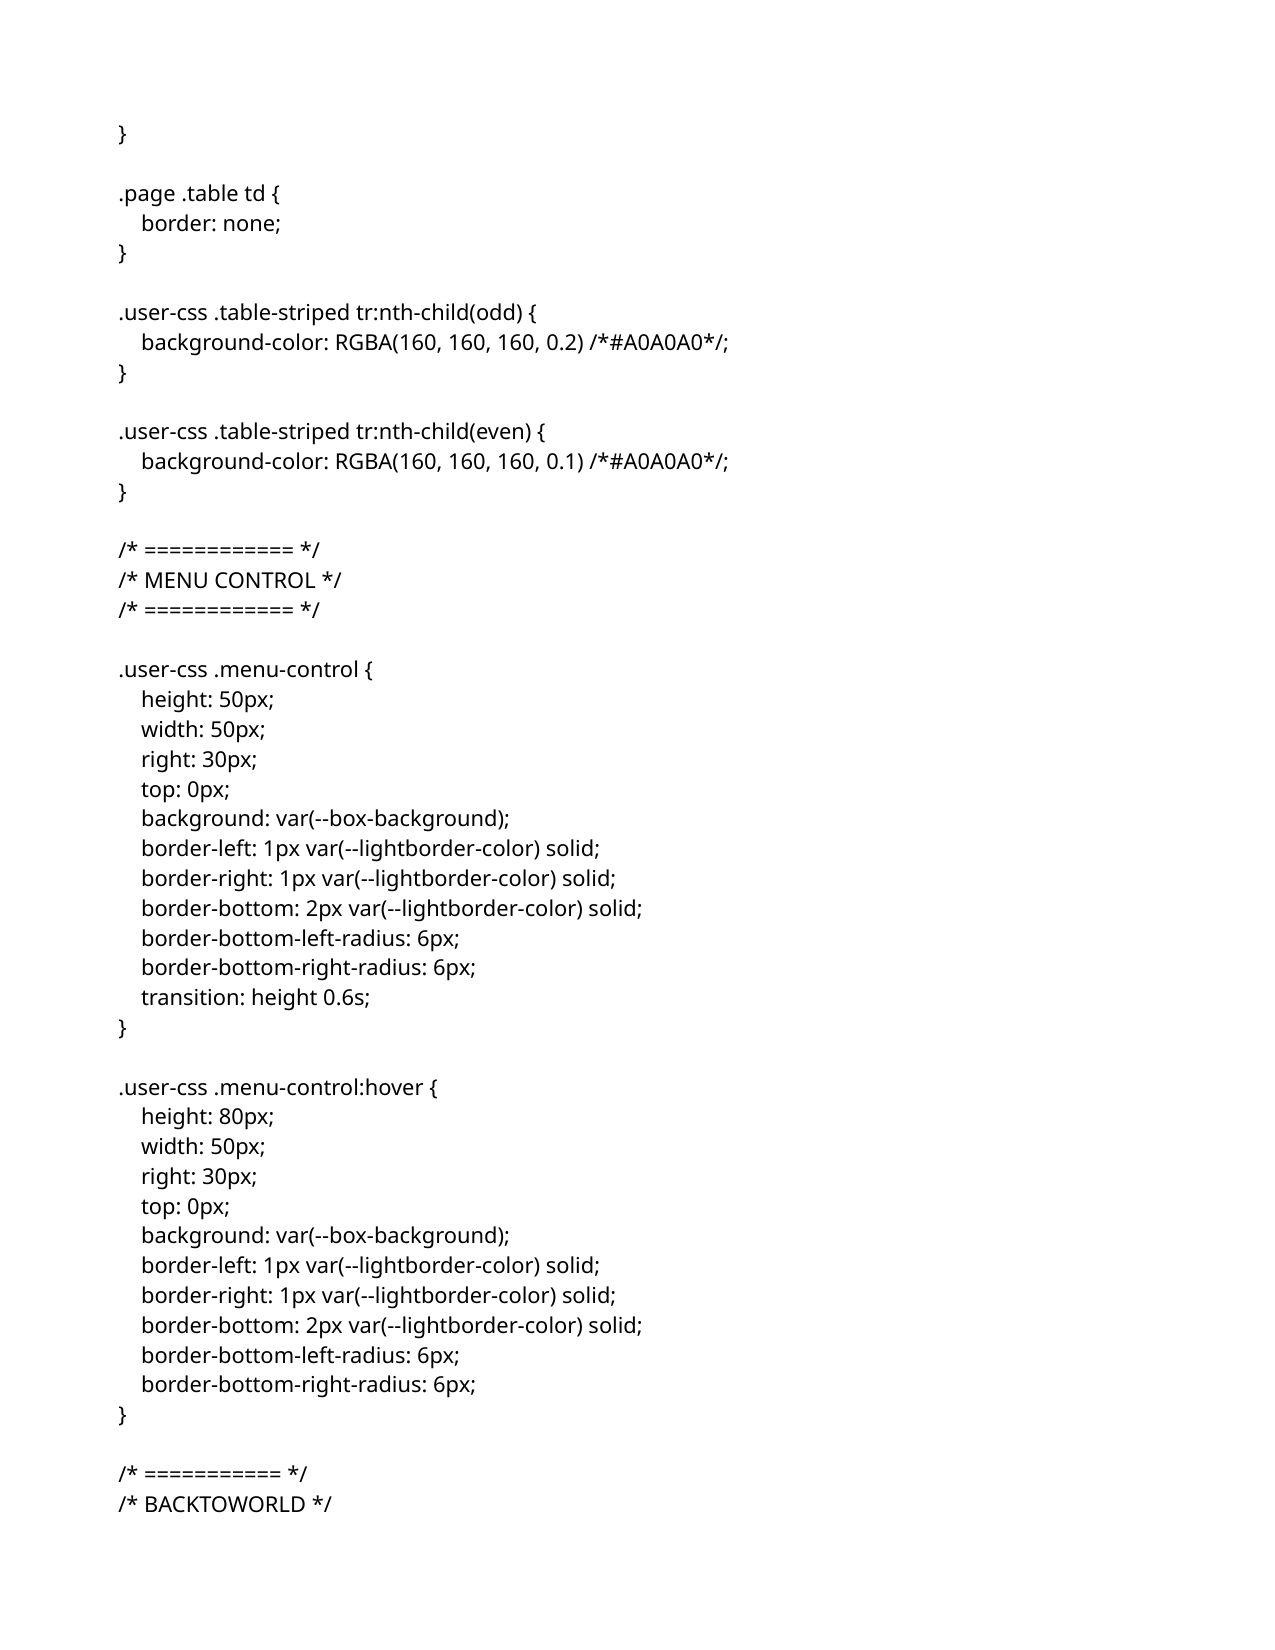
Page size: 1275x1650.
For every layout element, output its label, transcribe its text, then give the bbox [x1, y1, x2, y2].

text border-right: 1px var(--lightborder-color) solid; [118, 863, 1157, 893]
text /* ============ */ [118, 595, 1157, 624]
text background: var(--box-background); [118, 803, 1157, 833]
text top: 0px; [118, 1191, 1157, 1220]
text /* =========== */ [118, 1459, 1157, 1488]
text /* MENU CONTROL */ [118, 565, 1157, 595]
text border-right: 1px var(--lightborder-color) solid; [118, 1280, 1157, 1310]
text border-bottom-right-radius: 6px; [118, 952, 1157, 982]
text } [118, 1012, 1157, 1042]
text width: 50px; [118, 1131, 1157, 1161]
text .user-css .menu-control:hover { [118, 1071, 1157, 1101]
text /* ============ */ [118, 535, 1157, 565]
text .user-css .table-striped tr:nth-child(even) { [118, 416, 1157, 446]
text .page .table td { [118, 178, 1157, 207]
text .user-css .table-striped tr:nth-child(odd) { [118, 297, 1157, 327]
text transition: height 0.6s; [118, 982, 1157, 1012]
text } [118, 1399, 1157, 1429]
text border-left: 1px var(--lightborder-color) solid; [118, 833, 1157, 863]
text background-color: RGBA(160, 160, 160, 0.2) /*#A0A0A0*/; [118, 327, 1157, 356]
text width: 50px; [118, 714, 1157, 744]
text height: 80px; [118, 1101, 1157, 1131]
text } [118, 237, 1157, 267]
text } [118, 356, 1157, 386]
text height: 50px; [118, 684, 1157, 714]
text background: var(--box-background); [118, 1220, 1157, 1250]
text border-left: 1px var(--lightborder-color) solid; [118, 1250, 1157, 1280]
text border-bottom: 2px var(--lightborder-color) solid; [118, 893, 1157, 922]
text border-bottom-right-radius: 6px; [118, 1369, 1157, 1399]
text top: 0px; [118, 773, 1157, 803]
text } [118, 118, 1157, 148]
text border-bottom: 2px var(--lightborder-color) solid; [118, 1310, 1157, 1339]
text } [118, 476, 1157, 505]
text background-color: RGBA(160, 160, 160, 0.1) /*#A0A0A0*/; [118, 446, 1157, 476]
text .user-css .menu-control { [118, 654, 1157, 684]
text border: none; [118, 207, 1157, 237]
text right: 30px; [118, 1161, 1157, 1191]
text border-bottom-left-radius: 6px; [118, 1339, 1157, 1369]
text border-bottom-left-radius: 6px; [118, 922, 1157, 952]
text /* BACKTOWORLD */ [118, 1488, 1157, 1518]
text right: 30px; [118, 744, 1157, 773]
